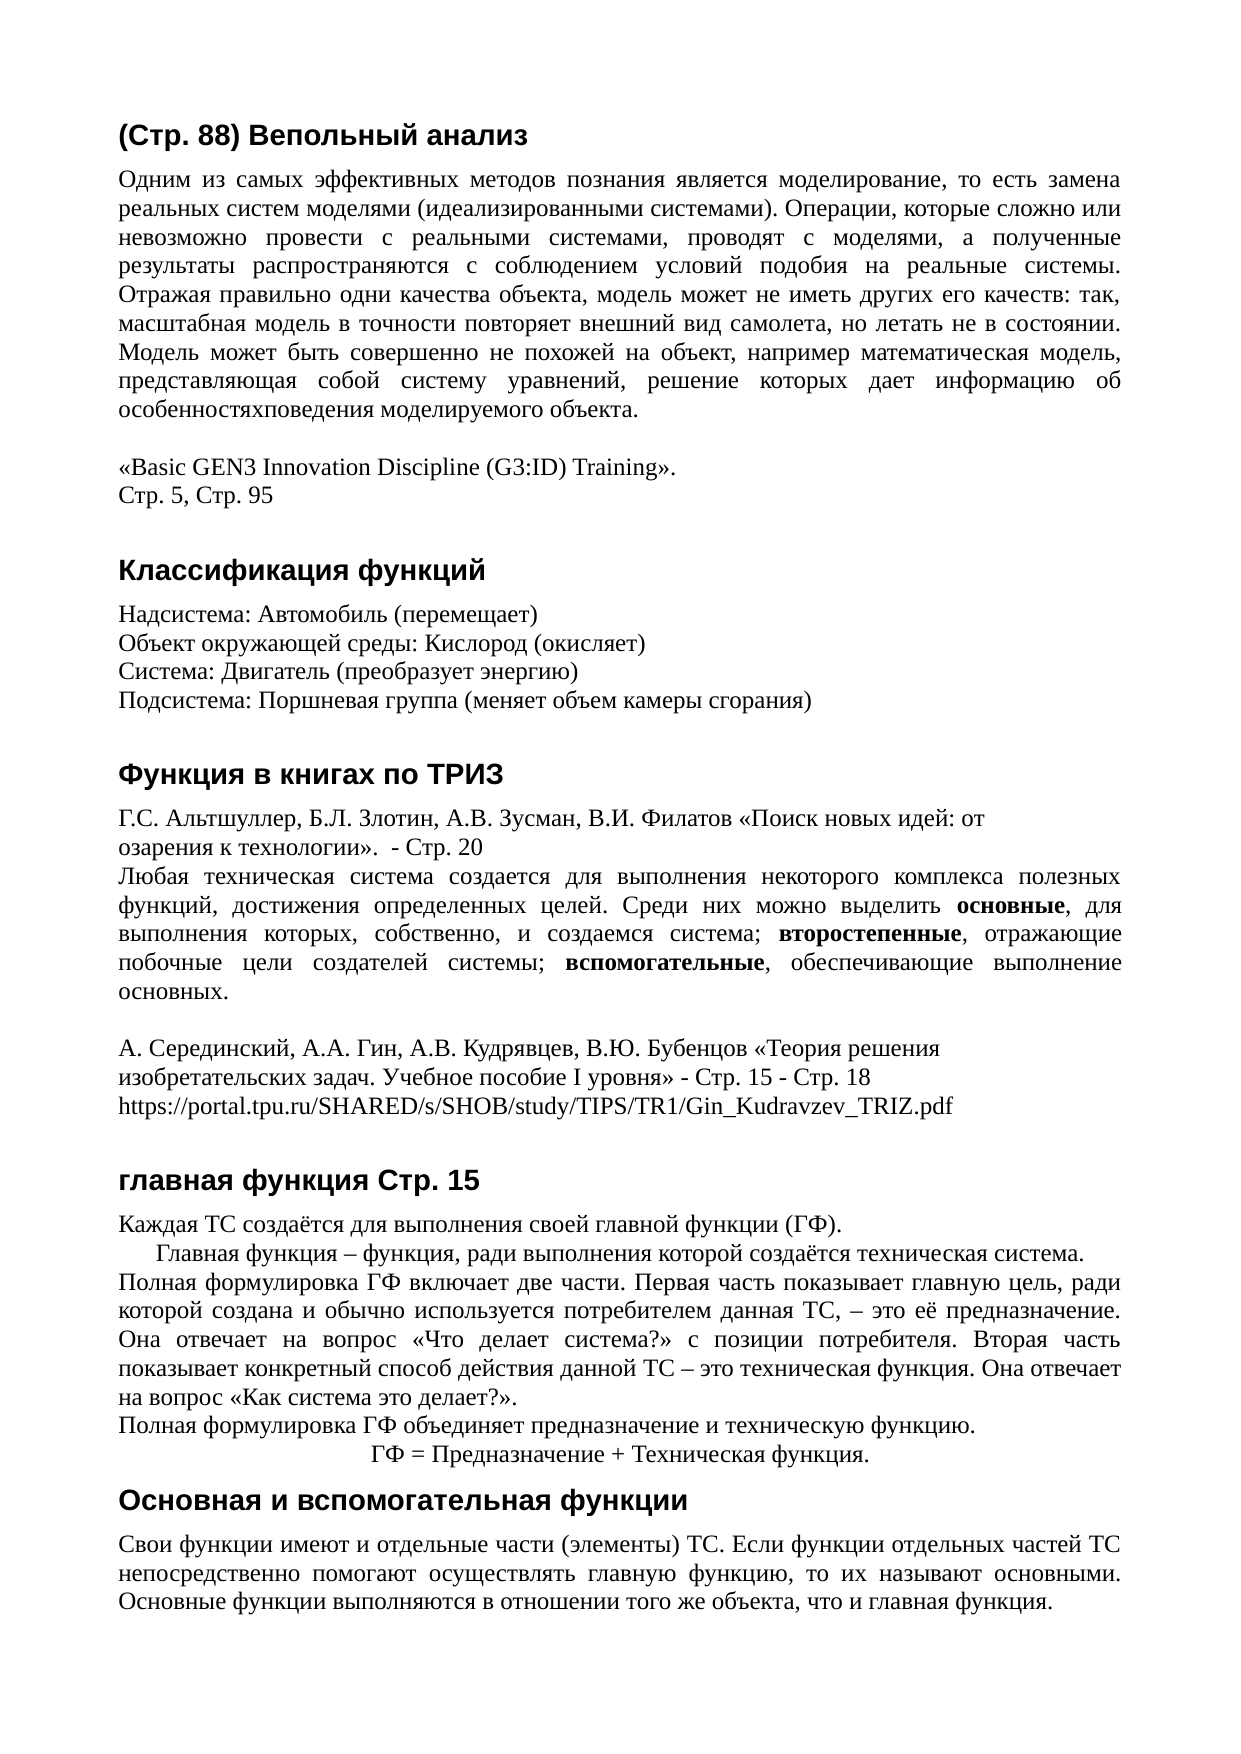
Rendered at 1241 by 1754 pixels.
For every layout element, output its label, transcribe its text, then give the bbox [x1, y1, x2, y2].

text https://portal.tpu.ru/SHARED/s/SHOB/study/TIPS/TR1/Gin_Kudravzev_TRIZ.pdf [118, 1091, 1122, 1120]
text Объект окружающей среды: Кислород (окисляет) [118, 628, 1122, 656]
text Одним из самых эффективных методов познания является моделирование, то есть замена реальных систем моделями (идеализированными системами). Операции, которые сложно или невозможно провести с реальными системами, проводят с моделями, а полученные результаты распространяются с соблюдением условий подобия на реальные системы. Отражая правильно одни качества объекта, модель может не иметь других его качеств: так, масштабная модель в точности повторяет внешний вид самолета, но летать не в состоянии. Модель может быть совершенно не похожей на объект, например математическая модель, представляющая собой систему уравнений, решение которых дает информацию об особенностяхповедения моделируемого объекта. [118, 164, 1122, 423]
text Каждая ТС создаётся для выполнения своей главной функции (ГФ). [118, 1209, 1122, 1238]
text Полная формулировка ГФ включает две части. Первая часть показывает главную цель, ради которой создана и обычно используется потребителем данная ТС, – это её предназначение. Она отвечает на вопрос «Что делает система?» с позиции потребителя. Вторая часть показывает конкретный способ действия данной ТС – это техническая функция. Она отвечает на вопрос «Как система это делает?». [118, 1267, 1122, 1411]
text «Basic GEN3 Innovation Discipline (G3:ID) Training». [118, 452, 1122, 481]
subtitle Классификация функций [118, 553, 1122, 586]
text Свои функции имеют и отдельные части (элементы) ТС. Если функции отдельных частей ТС непосредственно помогают осуществлять главную функцию, то их называют основными. Основные функции выполняются в отношении того же объекта, что и главная функция. [118, 1529, 1122, 1615]
text Главная функция – функция, ради выполнения которой создаётся техническая система. [118, 1238, 1122, 1267]
text Полная формулировка ГФ объединяет предназначение и техническую функцию. [118, 1411, 1122, 1439]
subtitle Основная и вспомогательная функции [118, 1483, 1122, 1516]
subtitle Функция в книгах по ТРИЗ [118, 757, 1122, 791]
text озарения к технологии». - Стр. 20 [118, 832, 1122, 861]
text Подсистема: Поршневая группа (меняет объем камеры сгорания) [118, 685, 1122, 714]
text Надсистема: Автомобиль (перемещает) [118, 599, 1122, 628]
text изобретательских задач. Учебное пособие I уровня» - Стр. 15 - Стр. 18 [118, 1062, 1122, 1091]
text А. Серединский, А.А. Гин, А.В. Кудрявцев, В.Ю. Бубенцов «Теория решения [118, 1033, 1122, 1062]
text Г.С. Альтшуллер, Б.Л. Злотин, А.В. Зусман, В.И. Филатов «Поиск новых идей: от [118, 803, 1122, 832]
text Система: Двигатель (преобразует энергию) [118, 656, 1122, 685]
text Стр. 5, Стр. 95 [118, 481, 1122, 509]
text Любая техническая система создается для выполнения некоторого комплекса полезных функций, достижения определенных целей. Среди них можно выделить основные, для выполнения которых, собственно, и создаемся система; второстепенные, отражающие побочные цели создателей системы; вспомогательные, обеспечивающие выполнение основных. [118, 861, 1122, 1005]
subtitle главная функция Стр. 15 [118, 1163, 1122, 1197]
subtitle (Стр. 88) Вепольный анализ [118, 118, 1122, 152]
text ГФ = Предназначение + Техническая функция. [118, 1439, 1122, 1468]
